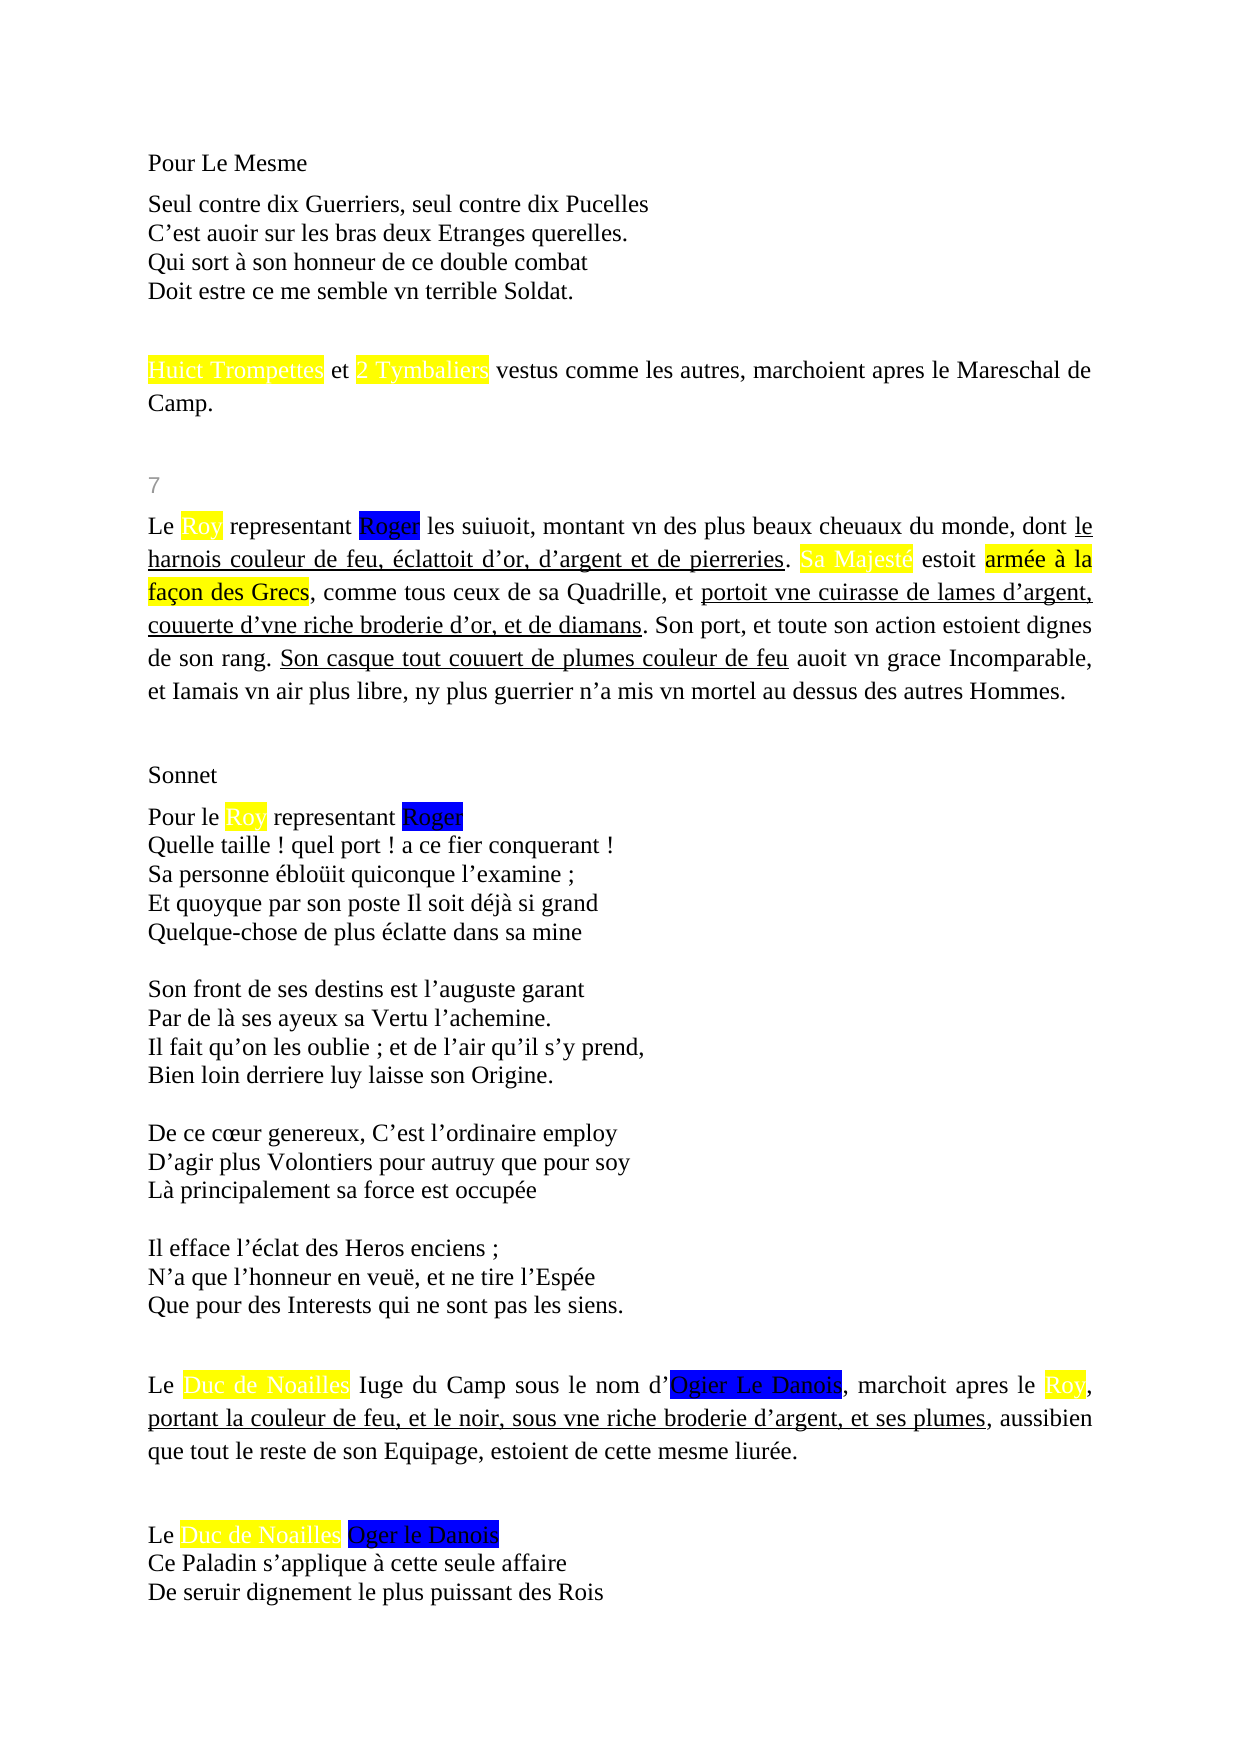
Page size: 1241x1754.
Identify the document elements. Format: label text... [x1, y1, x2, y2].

text Sa personne ébloüit quiconque l’examine ; [148, 859, 1093, 888]
text Pour Le Mesme [148, 148, 1093, 176]
text Le Roy representant Roger les suiuoit, montant vn des plus beaux cheuaux du monde, dont le harnois couleur de feu, éclattoit d’or, d’argent et de pierreries. Sa Majesté estoit armée à la façon des Grecs, comme tous ceux de sa Quadrille, et portoit vne cuirasse de lames d’argent, couuerte d’vne riche broderie d’or, et de diamans. Son port, et toute son action estoient dignes de son rang. Son casque tout couuert de plumes couleur de feu auoit vn grace Incomparable, et Iamais vn air plus libre, ny plus guerrier n’a mis vn mortel au dessus des autres Hommes. [148, 511, 1093, 705]
text Pour le Roy representant Roger [148, 802, 225, 831]
text Son front de ses destins est l’auguste garant [148, 974, 1093, 1003]
text Sonnet [148, 760, 1093, 789]
text D’agir plus Volontiers pour autruy que pour soy [148, 1147, 1093, 1176]
text Quelle taille ! quel port ! a ce fier conquerant ! [148, 831, 1093, 859]
text Bien loin derriere luy laisse son Origine. [148, 1061, 1093, 1089]
text De seruir dignement le plus puissant des Rois [148, 1577, 1093, 1606]
text Quelque-chose de plus éclatte dans sa mine [148, 917, 1093, 946]
text Il efface l’éclat des Heros enciens ; [148, 1233, 1093, 1262]
text Il fait qu’on les oublie ; et de l’air qu’il s’y prend, [148, 1032, 1093, 1061]
text Huict Trompettes et 2 Tymbaliers vestus comme les autres, marchoient apres le Mareschal de Camp. [148, 355, 1093, 417]
text Le Duc de Noailles Oger le Danois [499, 1520, 1093, 1548]
text De ce cœur genereux, C’est l’ordinaire employ [148, 1118, 1093, 1147]
text Ce Paladin s’applique à cette seule affaire [148, 1548, 1093, 1577]
text Que pour des Interests qui ne sont pas les siens. [148, 1291, 1093, 1319]
text Pour le Roy representant Roger [267, 802, 402, 831]
text Pour le Roy representant Roger [463, 802, 1093, 831]
text Par de là ses ayeux sa Vertu l’achemine. [148, 1003, 1093, 1032]
text Doit estre ce me semble vn terrible Soldat. [148, 276, 1093, 304]
text 7 [160, 472, 1093, 498]
text Là principalement sa force est occupée [148, 1176, 1093, 1204]
text Le Duc de Noailles Oger le Danois [148, 1520, 180, 1548]
text N’a que l’honneur en veuë, et ne tire l’Espée [148, 1262, 1093, 1291]
text Qui sort à son honneur de ce double combat [148, 247, 1093, 276]
text Seul contre dix Guerriers, seul contre dix Pucelles [148, 189, 1093, 218]
text Le Duc de Noailles Iuge du Camp sous le nom d’Ogier Le Danois, marchoit apres le Roy, portant la couleur de feu, et le noir, sous vne riche broderie d’argent, et ses plumes, aussibien que tout le reste de son Equipage, estoient de cette mesme liurée. [148, 1370, 1093, 1465]
text Et quoyque par son poste Il soit déjà si grand [148, 888, 1093, 917]
text C’est auoir sur les bras deux Etranges querelles. [148, 218, 1093, 247]
